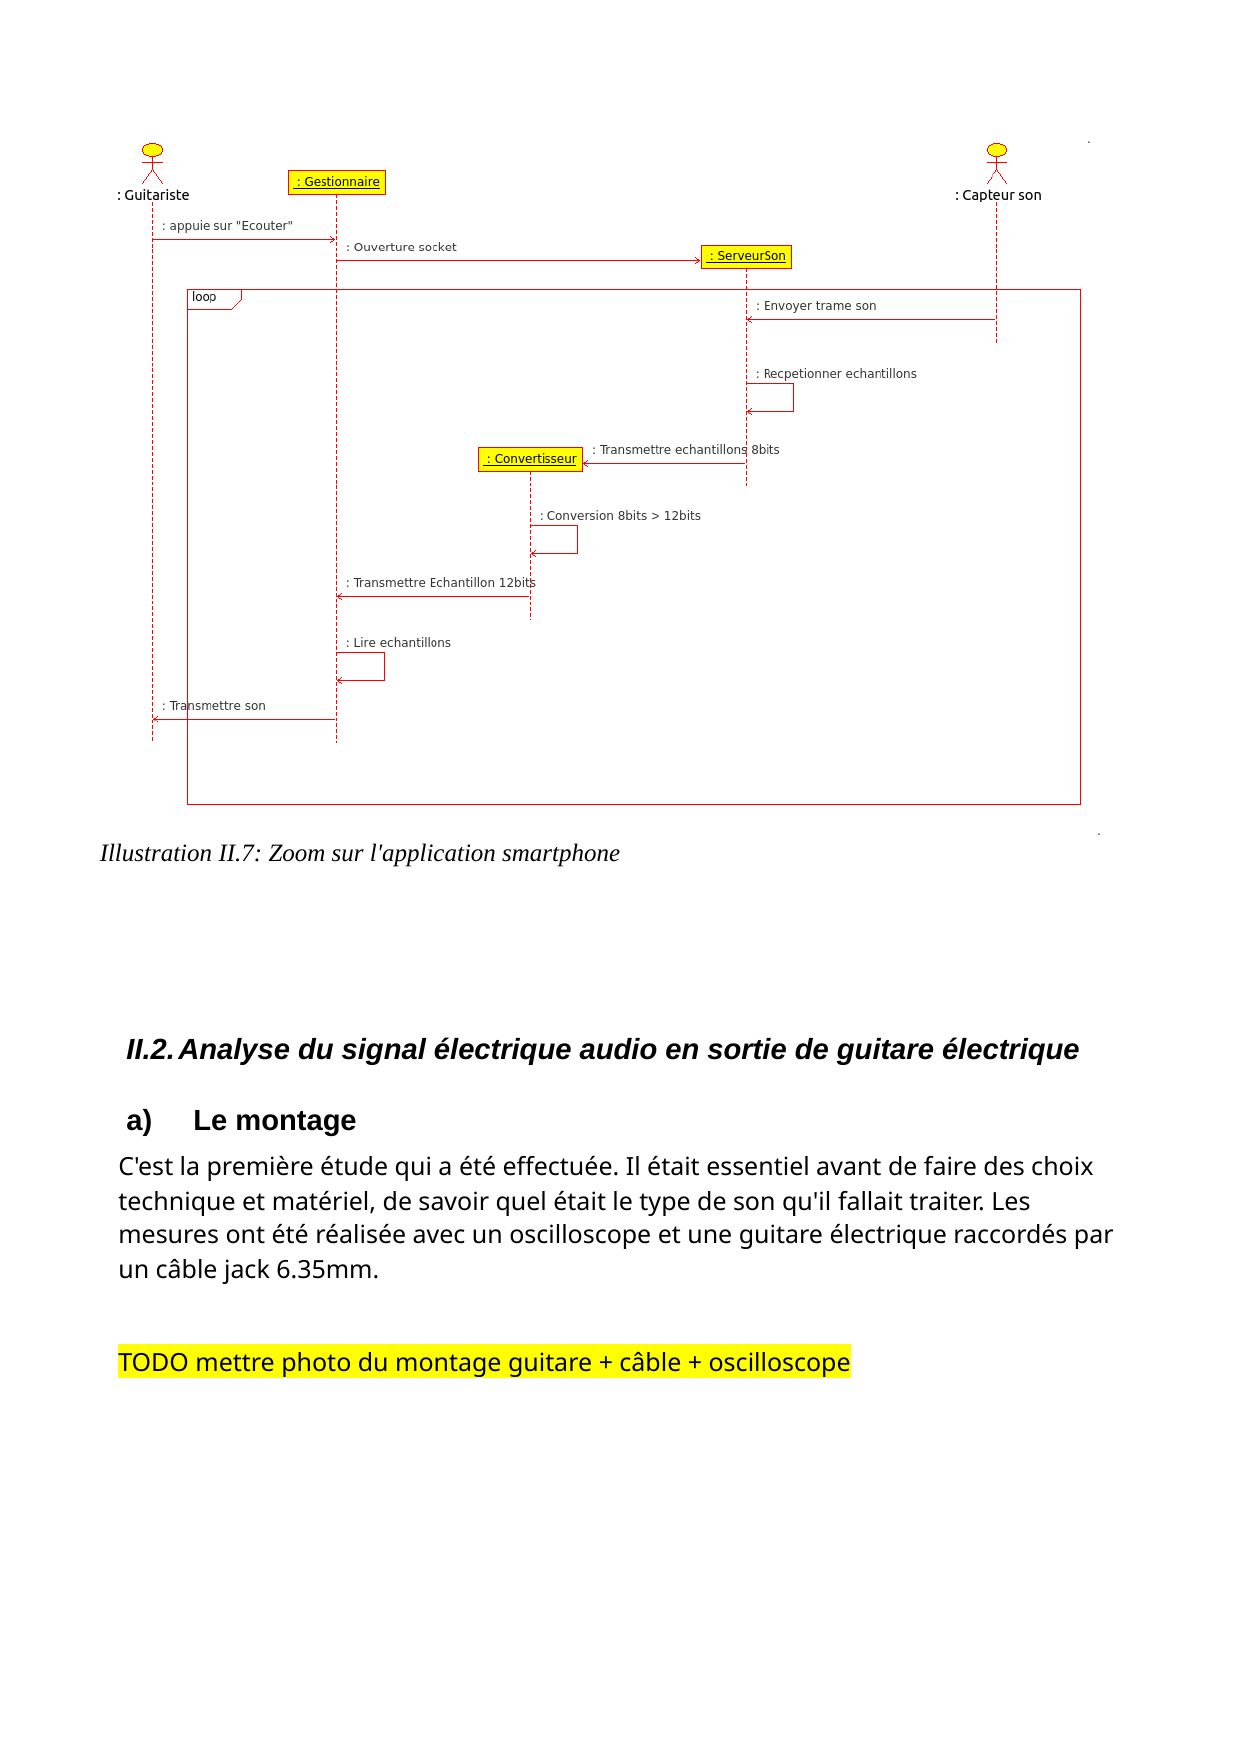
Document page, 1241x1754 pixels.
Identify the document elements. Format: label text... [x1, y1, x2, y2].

text Illustration II.7: Zoom sur l'application smartphone [99, 131, 1141, 867]
text TODO mettre photo du montage guitare + câble + oscilloscope [118, 1344, 1122, 1378]
text C'est la première étude qui a été effectuée. Il était essentiel avant de faire des choix technique et matériel, de savoir quel était le type de son qu'il fallait traiter. Les mesures ont été réalisée avec un oscilloscope et une guitare électrique raccordés par un câble jack 6.35mm. [118, 1149, 1122, 1285]
picture [99, 130, 1104, 839]
subtitle Le montage [118, 1103, 1122, 1137]
subtitle Analyse du signal électrique audio en sortie de guitare électrique [118, 1032, 1122, 1066]
